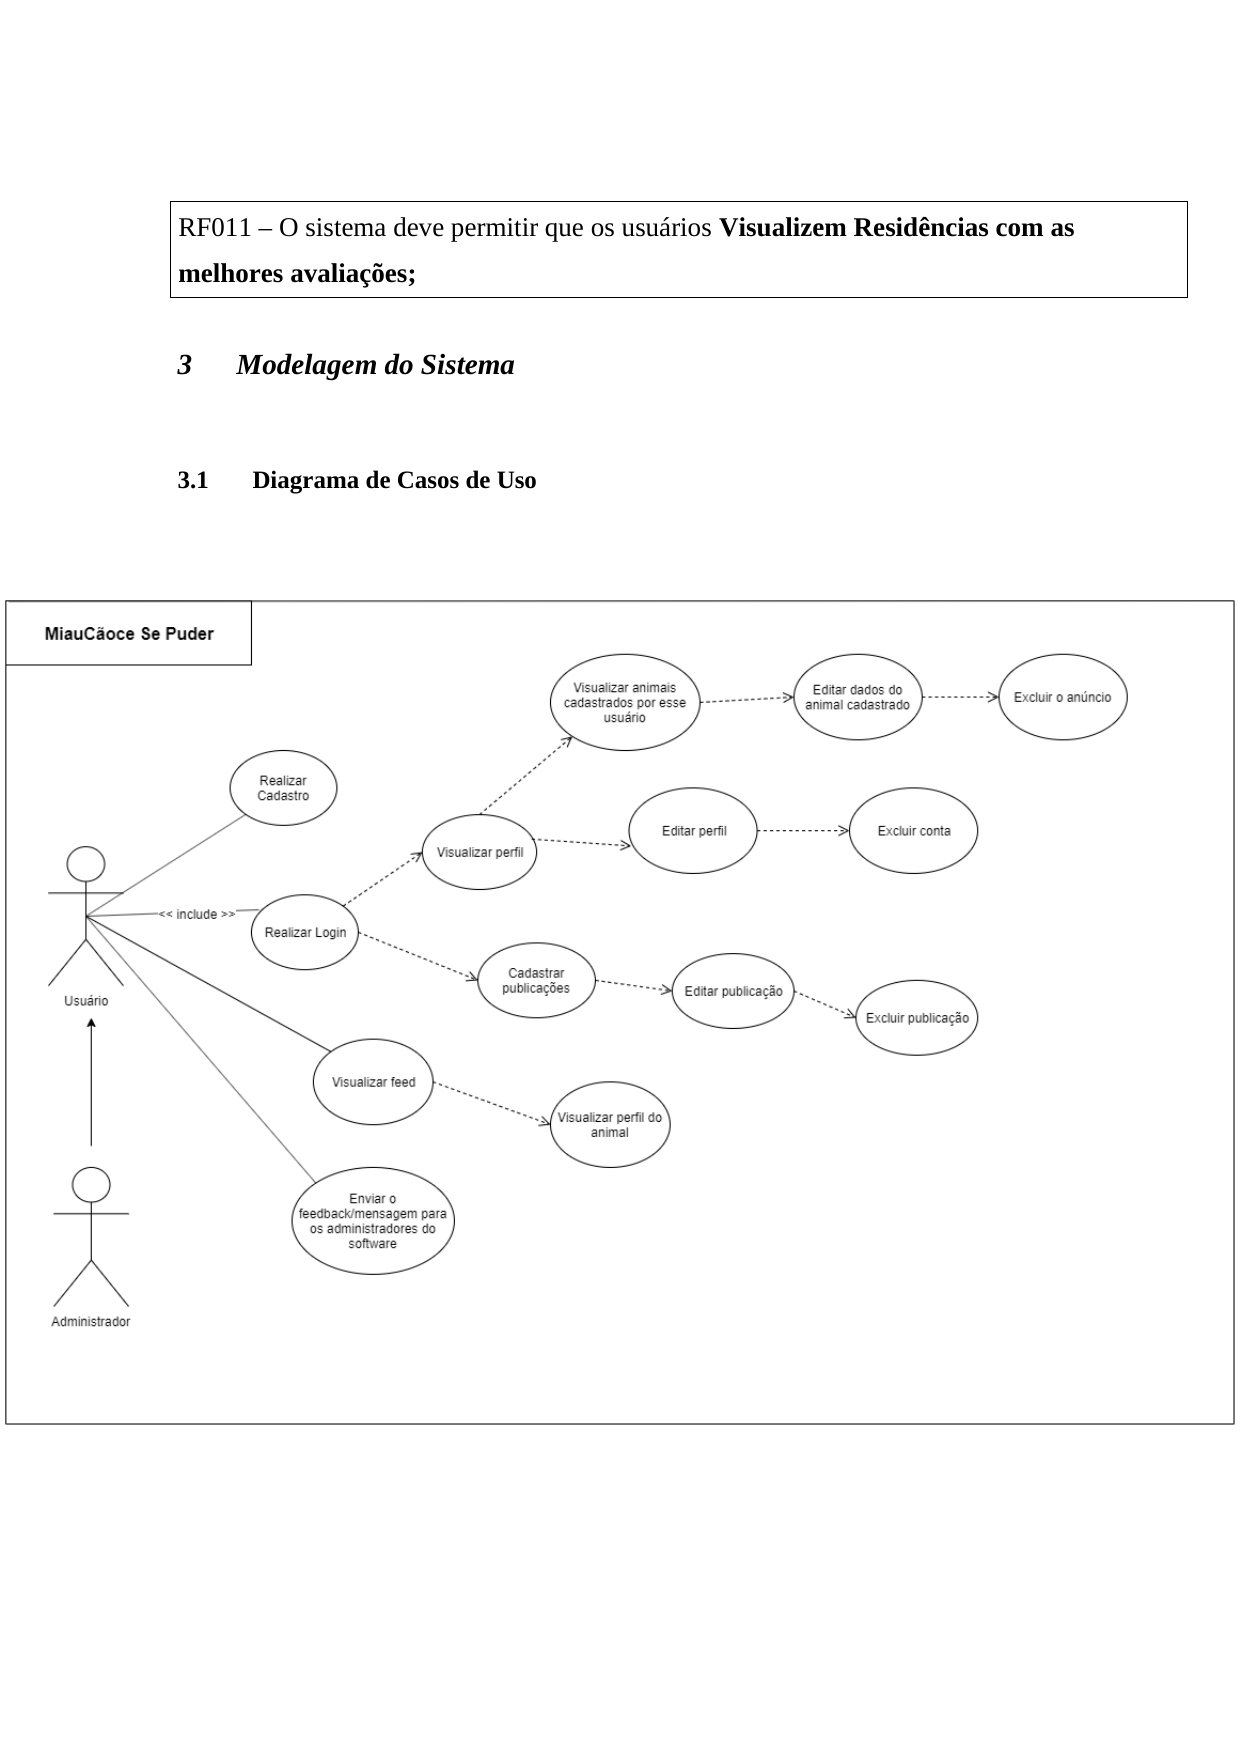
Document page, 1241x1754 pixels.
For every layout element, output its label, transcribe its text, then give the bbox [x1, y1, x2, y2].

subtitle Modelagem do Sistema [177, 347, 1126, 380]
subtitle Diagrama de Casos de Uso [177, 465, 1126, 494]
picture [0, 596, 1241, 1431]
